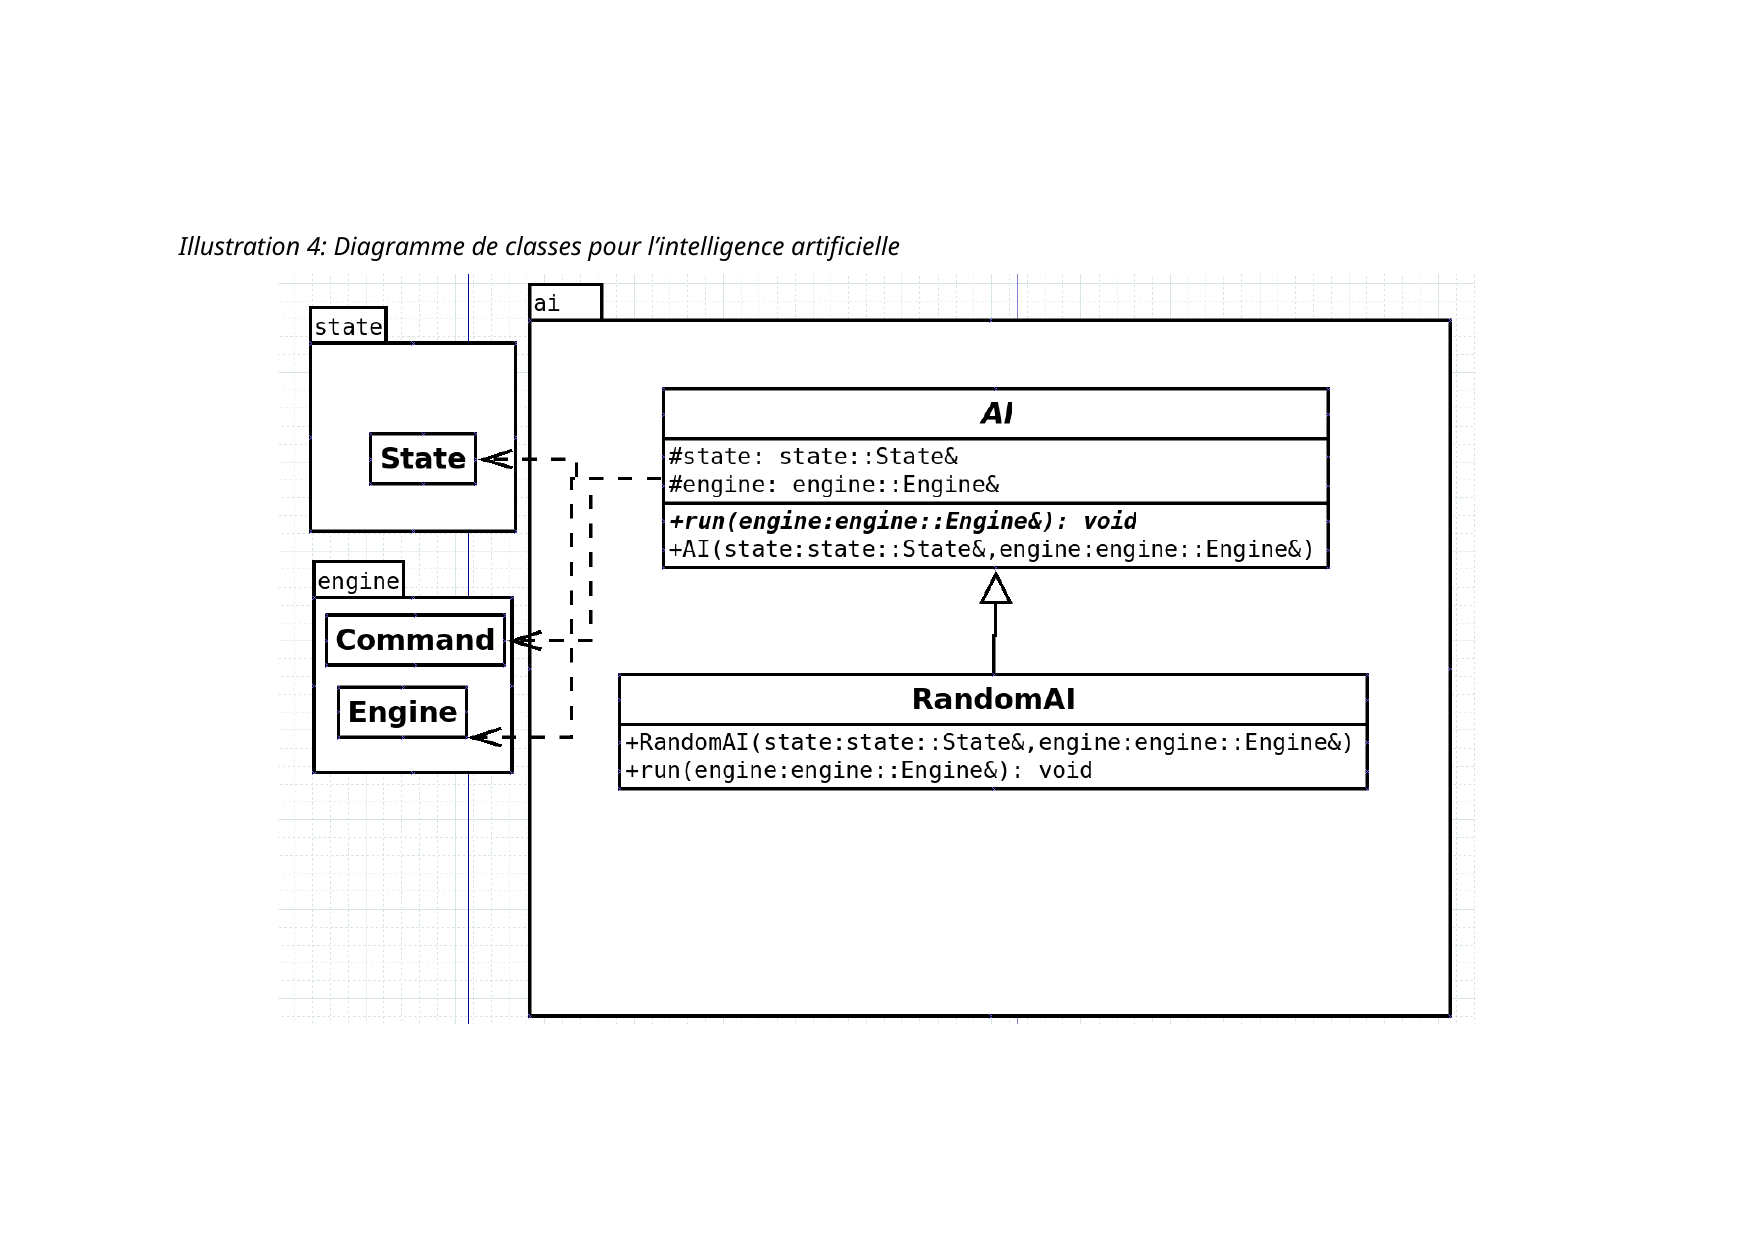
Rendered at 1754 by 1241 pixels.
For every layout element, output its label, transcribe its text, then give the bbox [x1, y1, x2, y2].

picture [278, 274, 1476, 1024]
text Illustration 4: Diagramme de classes pour l’intelligence artificielle [179, 228, 1575, 262]
